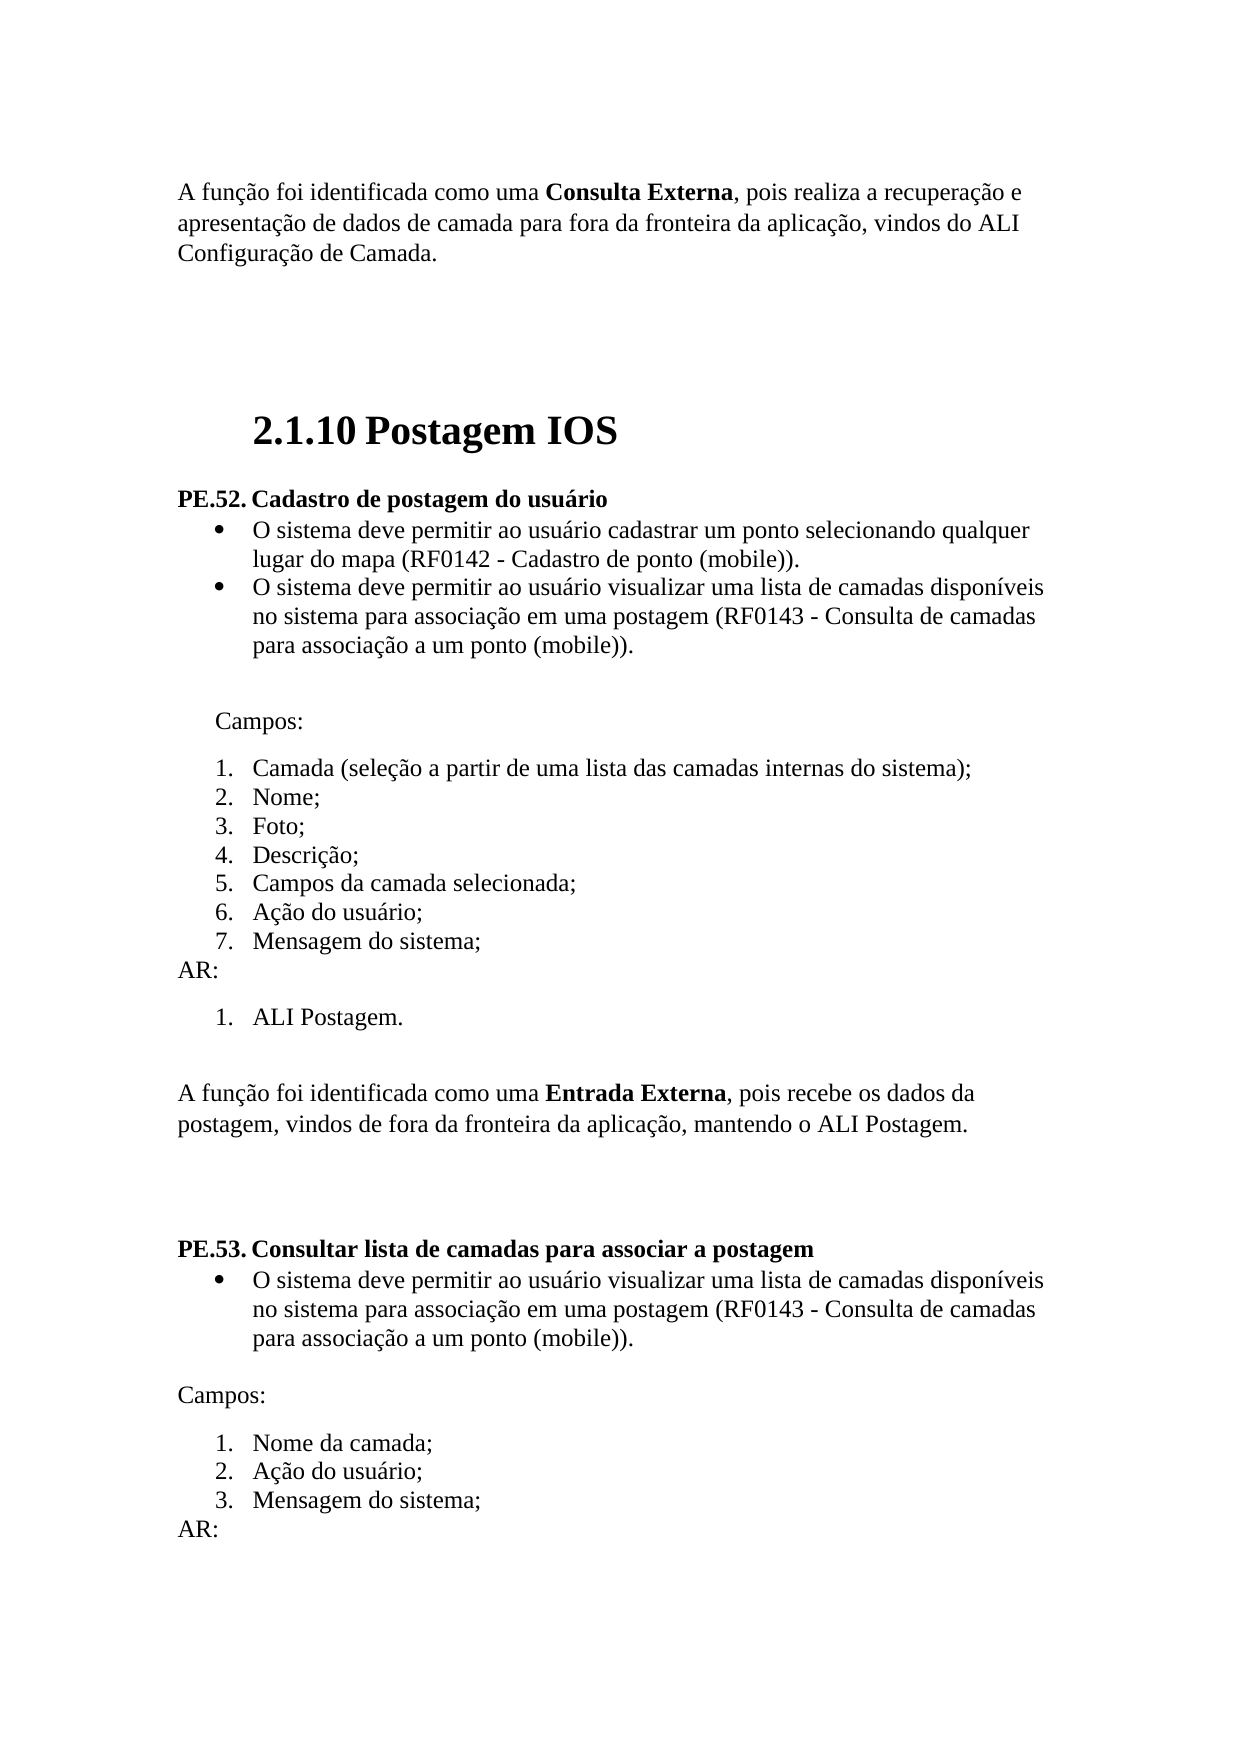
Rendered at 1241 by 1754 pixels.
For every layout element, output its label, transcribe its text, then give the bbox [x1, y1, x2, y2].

list Mensagem do sistema; [215, 926, 1063, 955]
list Postagem IOS [252, 406, 1063, 453]
list Consultar lista de camadas para associar a postagem [177, 1234, 1063, 1263]
list Cadastro de postagem do usuário [177, 484, 1063, 513]
text Campos: [215, 706, 1063, 735]
list O sistema deve permitir ao usuário visualizar uma lista de camadas disponíveis no sistema para associação em uma postagem (RF0143 - Consulta de camadas para associação a um ponto (mobile)). [215, 1265, 1063, 1351]
list O sistema deve permitir ao usuário visualizar uma lista de camadas disponíveis no sistema para associação em uma postagem (RF0143 - Consulta de camadas para associação a um ponto (mobile)). [215, 572, 1063, 659]
text A função foi identificada como uma Entrada Externa, pois recebe os dados da postagem, vindos de fora da fronteira da aplicação, mantendo o ALI Postagem. [177, 1078, 1063, 1138]
text AR: [177, 955, 1063, 983]
list Ação do usuário; [215, 1456, 1063, 1485]
list Nome da camada; [215, 1428, 1063, 1456]
text A função foi identificada como uma Consulta Externa, pois realiza a recuperação e apresentação de dados de camada para fora da fronteira da aplicação, vindos do ALI Configuração de Camada. [177, 177, 1063, 267]
text Campos: [177, 1380, 1063, 1409]
list Foto; [215, 811, 1063, 840]
list Mensagem do sistema; [215, 1485, 1063, 1514]
list Descrição; [215, 840, 1063, 868]
list Nome; [215, 782, 1063, 811]
list ALI Postagem. [215, 1002, 1063, 1031]
list O sistema deve permitir ao usuário cadastrar um ponto selecionando qualquer lugar do mapa (RF0142 - Cadastro de ponto (mobile)). [215, 515, 1063, 572]
list Ação do usuário; [215, 897, 1063, 926]
list Campos da camada selecionada; [215, 868, 1063, 897]
list Camada (seleção a partir de uma lista das camadas internas do sistema); [215, 753, 1063, 782]
text AR: [177, 1514, 1063, 1543]
